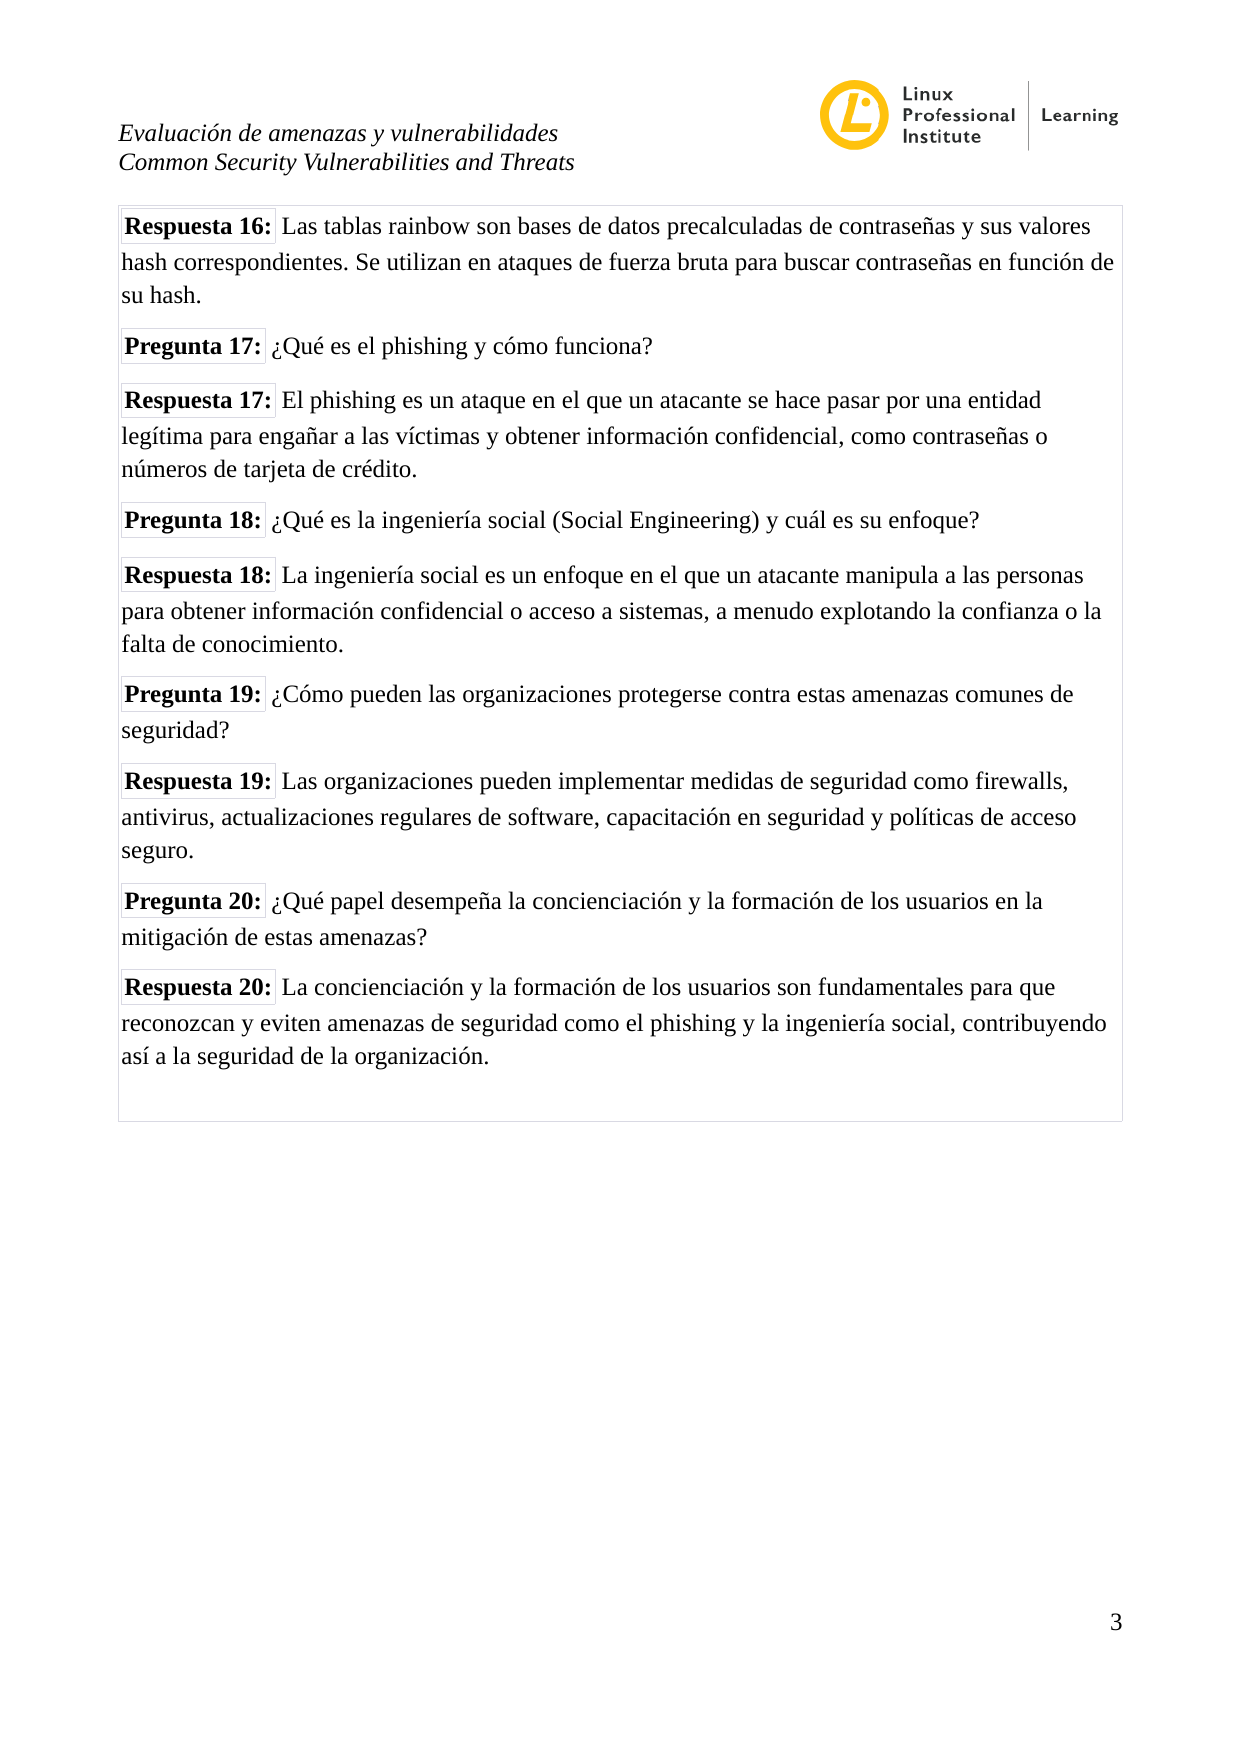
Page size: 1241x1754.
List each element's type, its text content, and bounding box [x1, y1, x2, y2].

text Pregunta 18: ¿Qué es la ingeniería social (Social Engineering) y cuál es su enfoque? [119, 499, 1122, 537]
text Respuesta 16: Las tablas rainbow son bases de datos precalculadas de contraseñas y sus valores hash correspondientes. Se utilizan en ataques de fuerza bruta para buscar contraseñas en función de su hash. [119, 206, 1122, 309]
text Respuesta 18: La ingeniería social es un enfoque en el que un atacante manipula a las personas para obtener información confidencial o acceso a sistemas, a menudo explotando la confianza o la falta de conocimiento. [119, 554, 1122, 657]
text Pregunta 17: ¿Qué es el phishing y cómo funciona? [119, 325, 1122, 363]
text Respuesta 19: Las organizaciones pueden implementar medidas de seguridad como firewalls, antivirus, actualizaciones regulares de software, capacitación en seguridad y políticas de acceso seguro. [119, 760, 1122, 864]
text Pregunta 19: ¿Cómo pueden las organizaciones protegerse contra estas amenazas comunes de seguridad? [119, 673, 1122, 744]
text Respuesta 20: La concienciación y la formación de los usuarios son fundamentales para que reconozcan y eviten amenazas de seguridad como el phishing y la ingeniería social, contribuyendo así a la seguridad de la organización. [119, 966, 1122, 1070]
text Pregunta 20: ¿Qué papel desempeña la concienciación y la formación de los usuarios en la mitigación de estas amenazas? [119, 880, 1122, 951]
text Respuesta 17: El phishing es un ataque en el que un atacante se hace pasar por una entidad legítima para engañar a las víctimas y obtener información confidencial, como contraseñas o números de tarjeta de crédito. [119, 379, 1122, 483]
picture [819, 79, 1119, 151]
